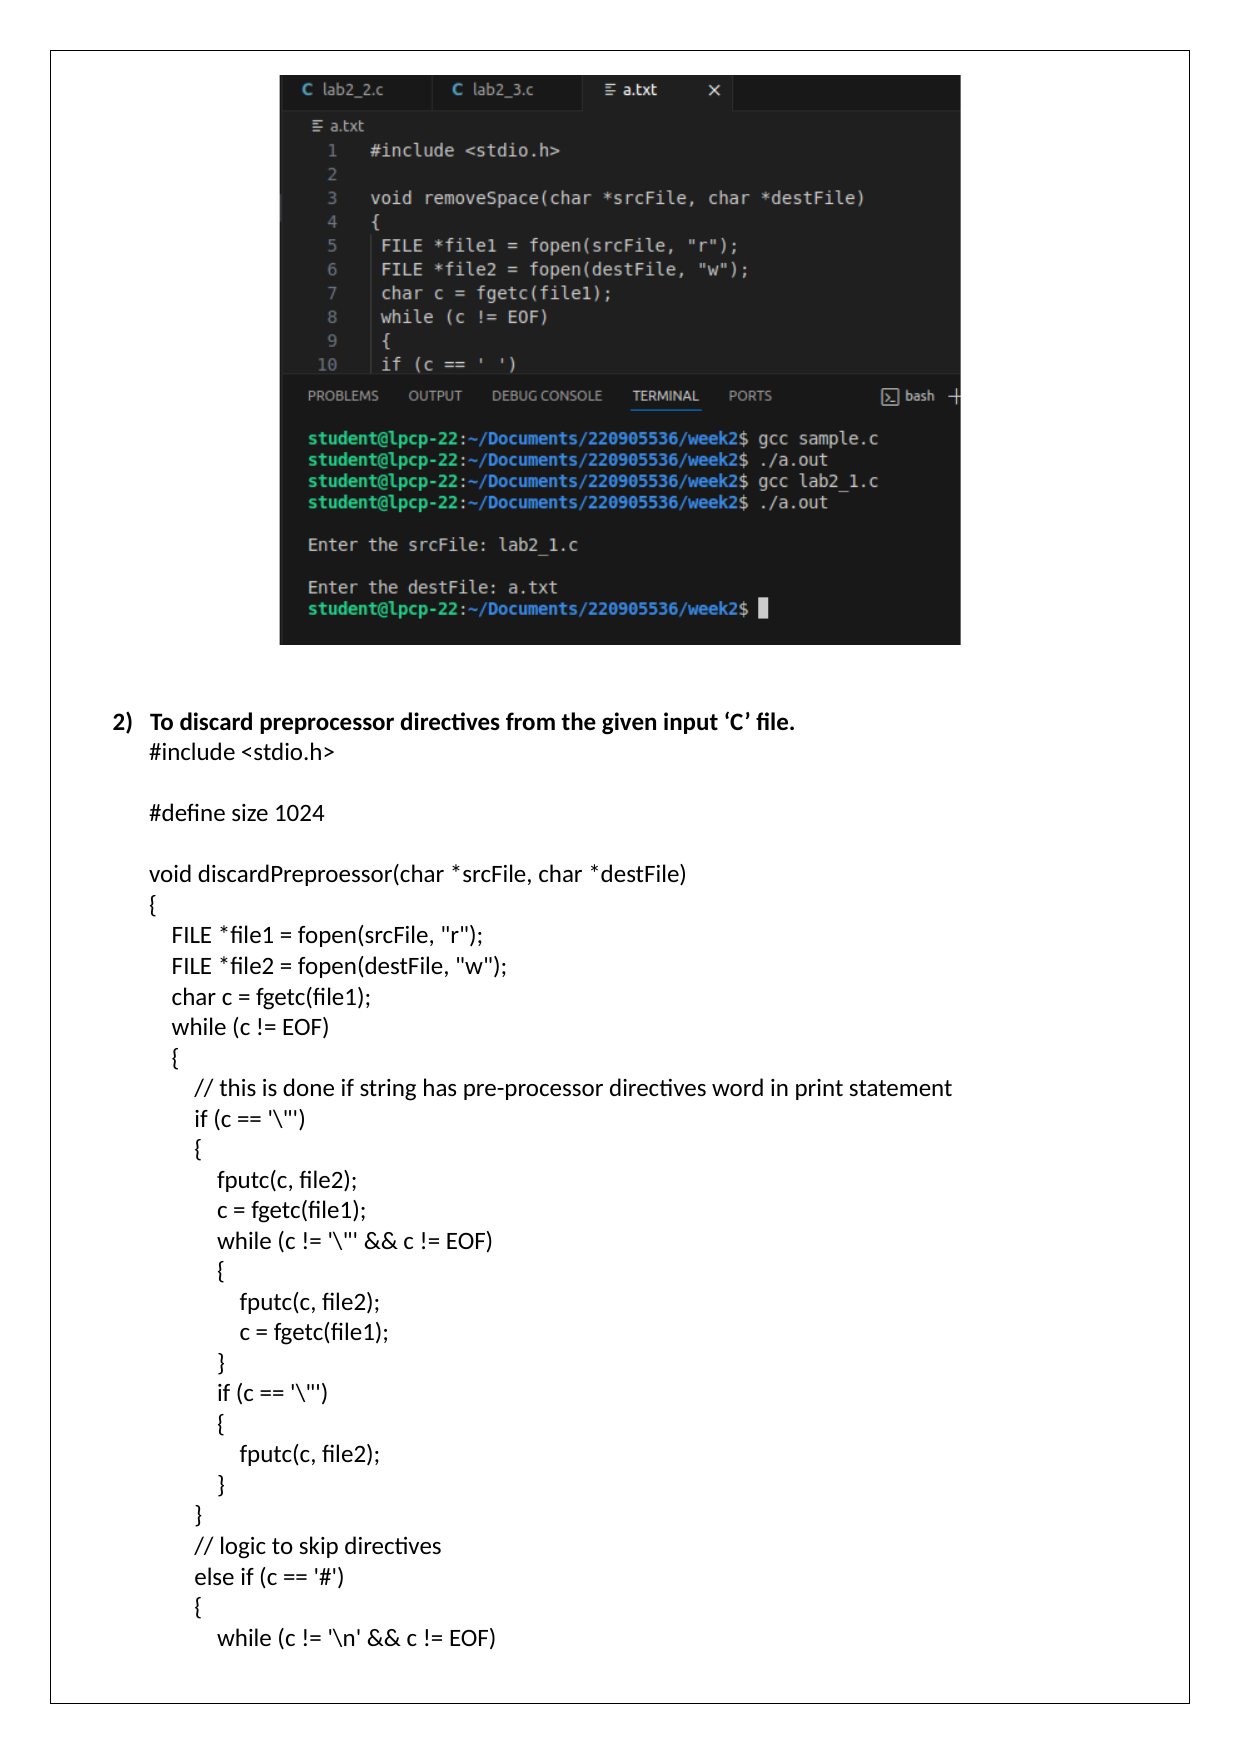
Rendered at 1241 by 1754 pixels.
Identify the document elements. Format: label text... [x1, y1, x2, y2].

list To discard preprocessor directives from the given input ‘C’ file. [112, 706, 1165, 737]
text else if (c == '#') [149, 1561, 1165, 1591]
text } [149, 1347, 1165, 1377]
text { [149, 1591, 1165, 1622]
text fputc(c, file2); [149, 1438, 1165, 1469]
text while (c != '\"' && c != EOF) [149, 1225, 1165, 1255]
text { [149, 1042, 1165, 1072]
text #include <stdio.h> [75, 737, 1165, 767]
text char c = fgetc(file1); [149, 981, 1165, 1011]
text #define size 1024 [149, 798, 1165, 828]
text { [149, 1255, 1165, 1286]
text FILE *file2 = fopen(destFile, "w"); [149, 950, 1165, 981]
text fputc(c, file2); [149, 1164, 1165, 1194]
text } [149, 1469, 1165, 1499]
text fputc(c, file2); [149, 1286, 1165, 1316]
text void discardPreproessor(char *srcFile, char *destFile) [149, 859, 1165, 889]
text c = fgetc(file1); [149, 1316, 1165, 1347]
text while (c != '\n' && c != EOF) [149, 1622, 1165, 1652]
text { [149, 1408, 1165, 1438]
text FILE *file1 = fopen(srcFile, "r"); [149, 920, 1165, 950]
text { [149, 1133, 1165, 1164]
text { [149, 889, 1165, 920]
text if (c == '\"') [149, 1103, 1165, 1133]
text c = fgetc(file1); [149, 1194, 1165, 1225]
text // this is done if string has pre-processor directives word in print statement [149, 1072, 1165, 1103]
text // logic to skip directives [149, 1530, 1165, 1561]
text while (c != EOF) [149, 1011, 1165, 1042]
text if (c == '\"') [149, 1377, 1165, 1408]
text } [149, 1499, 1165, 1530]
